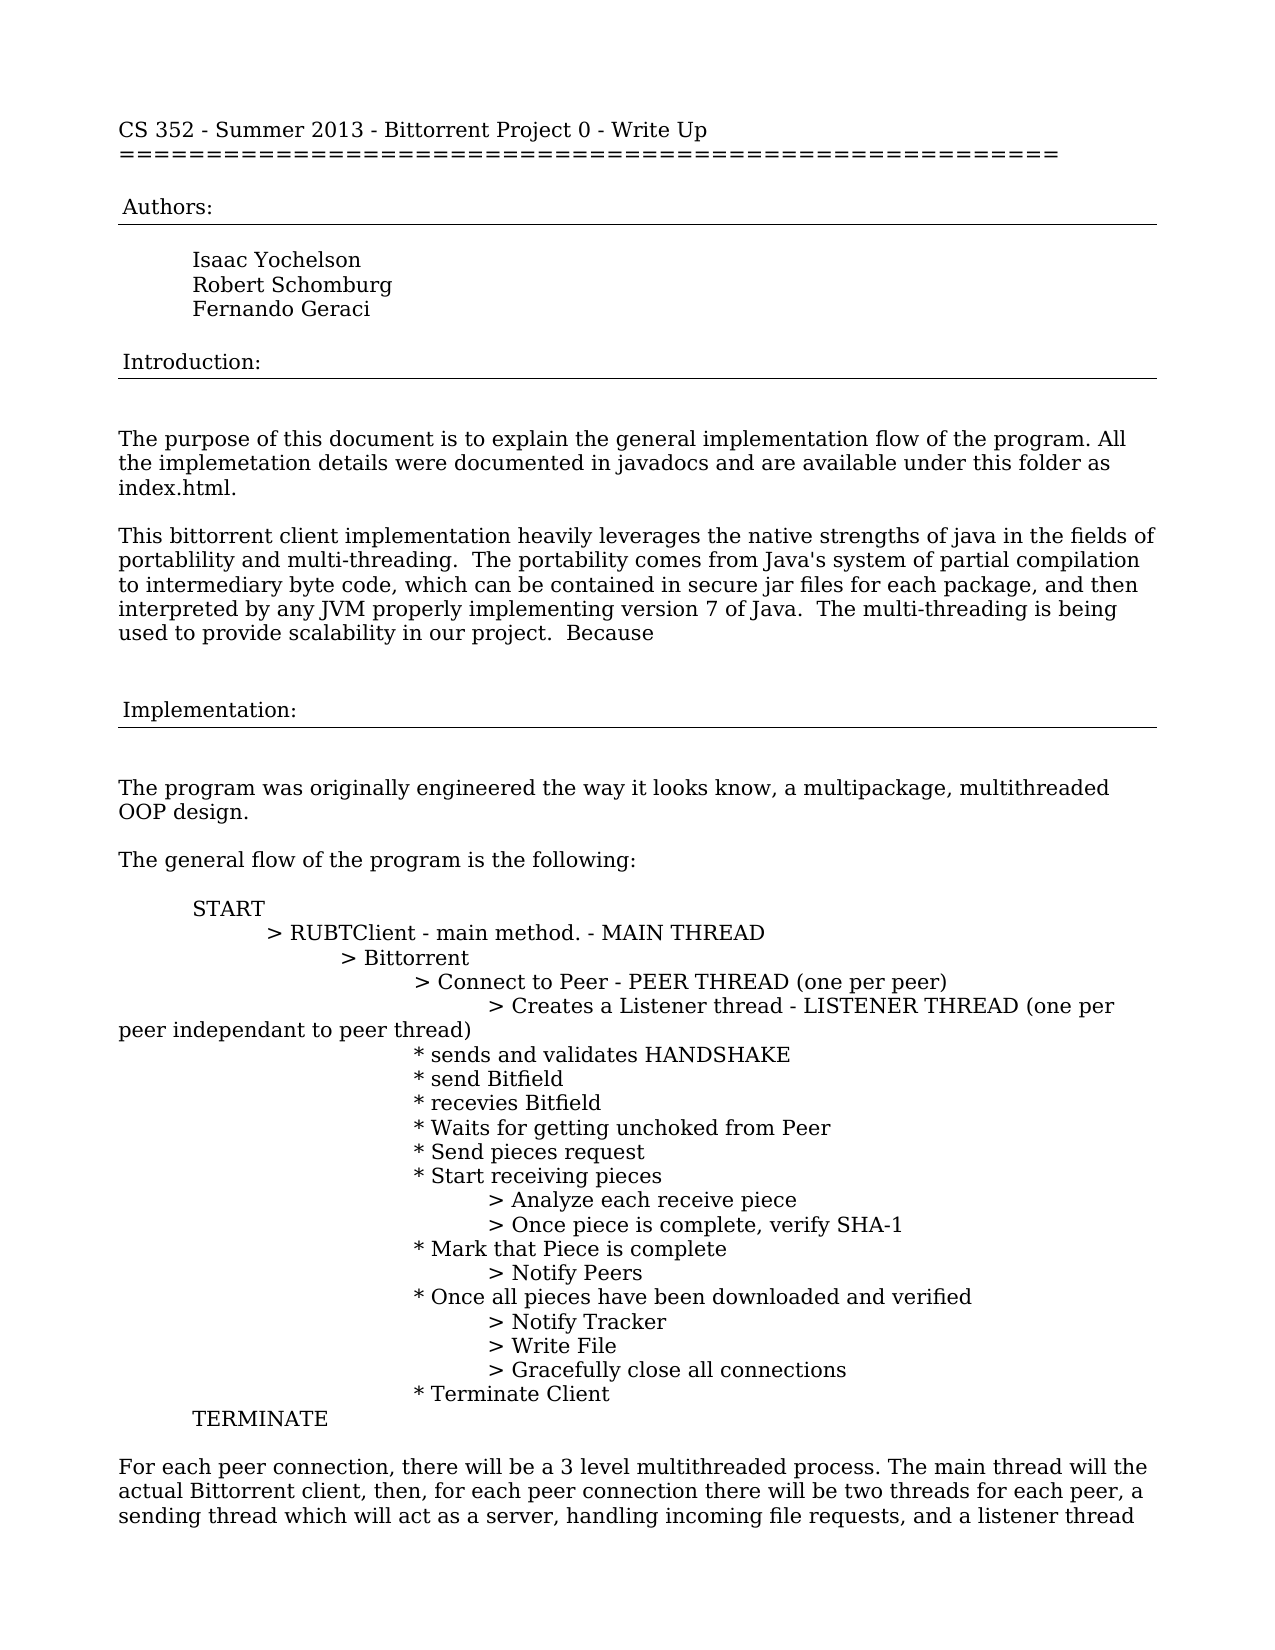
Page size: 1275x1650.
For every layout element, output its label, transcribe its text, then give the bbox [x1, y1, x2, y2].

text * send Bitfield [118, 1067, 1157, 1091]
text Fernando Geraci [118, 297, 1157, 321]
text The purpose of this document is to explain the general implementation flow of the program. All the implemetation details were documented in javadocs and are available under this folder as index.html. [118, 427, 1157, 500]
text * Start receiving pieces [118, 1164, 1157, 1188]
text > Analyze each receive piece [118, 1188, 1157, 1213]
text For each peer connection, there will be a 3 level multithreaded process. The main thread will the actual Bittorrent client, then, for each peer connection there will be two threads for each peer, a sending thread which will act as a server, handling incoming file requests, and a listener thread [118, 1455, 1157, 1528]
text START [118, 897, 1157, 921]
text > Creates a Listener thread - LISTENER THREAD (one per peer independant to peer thread) [118, 994, 1157, 1043]
text * recevies Bitfield [118, 1091, 1157, 1116]
text > Connect to Peer - PEER THREAD (one per peer) [118, 970, 1157, 994]
text > Notify Tracker [118, 1310, 1157, 1334]
text The program was originally engineered the way it looks know, a multipackage, multithreaded OOP design. [118, 776, 1157, 824]
text The general flow of the program is the following: [118, 848, 1157, 873]
text * Waits for getting unchoked from Peer [118, 1116, 1157, 1140]
text > RUBTClient - main method. - MAIN THREAD [118, 921, 1157, 946]
text Implementation: [118, 694, 1157, 727]
text TERMINATE [118, 1407, 1157, 1431]
text Robert Schomburg [118, 273, 1157, 297]
text * Mark that Piece is complete [118, 1237, 1157, 1261]
text This bittorrent client implementation heavily leverages the native strengths of java in the fields of portablility and multi-threading. The portability comes from Java's system of partial compilation to intermediary byte code, which can be contained in secure jar files for each package, and then interpreted by any JVM properly implementing version 7 of Java. The multi-threading is being used to provide scalability in our project. Because [118, 524, 1157, 646]
text ====================================================== [118, 142, 1157, 167]
text > Notify Peers [118, 1261, 1157, 1285]
text * Terminate Client [118, 1382, 1157, 1407]
text > Write File [118, 1334, 1157, 1358]
text Authors: [118, 191, 1157, 224]
text Isaac Yochelson [118, 248, 1157, 273]
text Introduction: [118, 345, 1157, 378]
text CS 352 - Summer 2013 - Bittorrent Project 0 - Write Up [118, 118, 1157, 142]
text * Once all pieces have been downloaded and verified [118, 1285, 1157, 1310]
text * sends and validates HANDSHAKE [118, 1043, 1157, 1067]
text > Gracefully close all connections [118, 1358, 1157, 1382]
text > Bittorrent [118, 946, 1157, 970]
text > Once piece is complete, verify SHA-1 [118, 1213, 1157, 1237]
text * Send pieces request [118, 1140, 1157, 1164]
